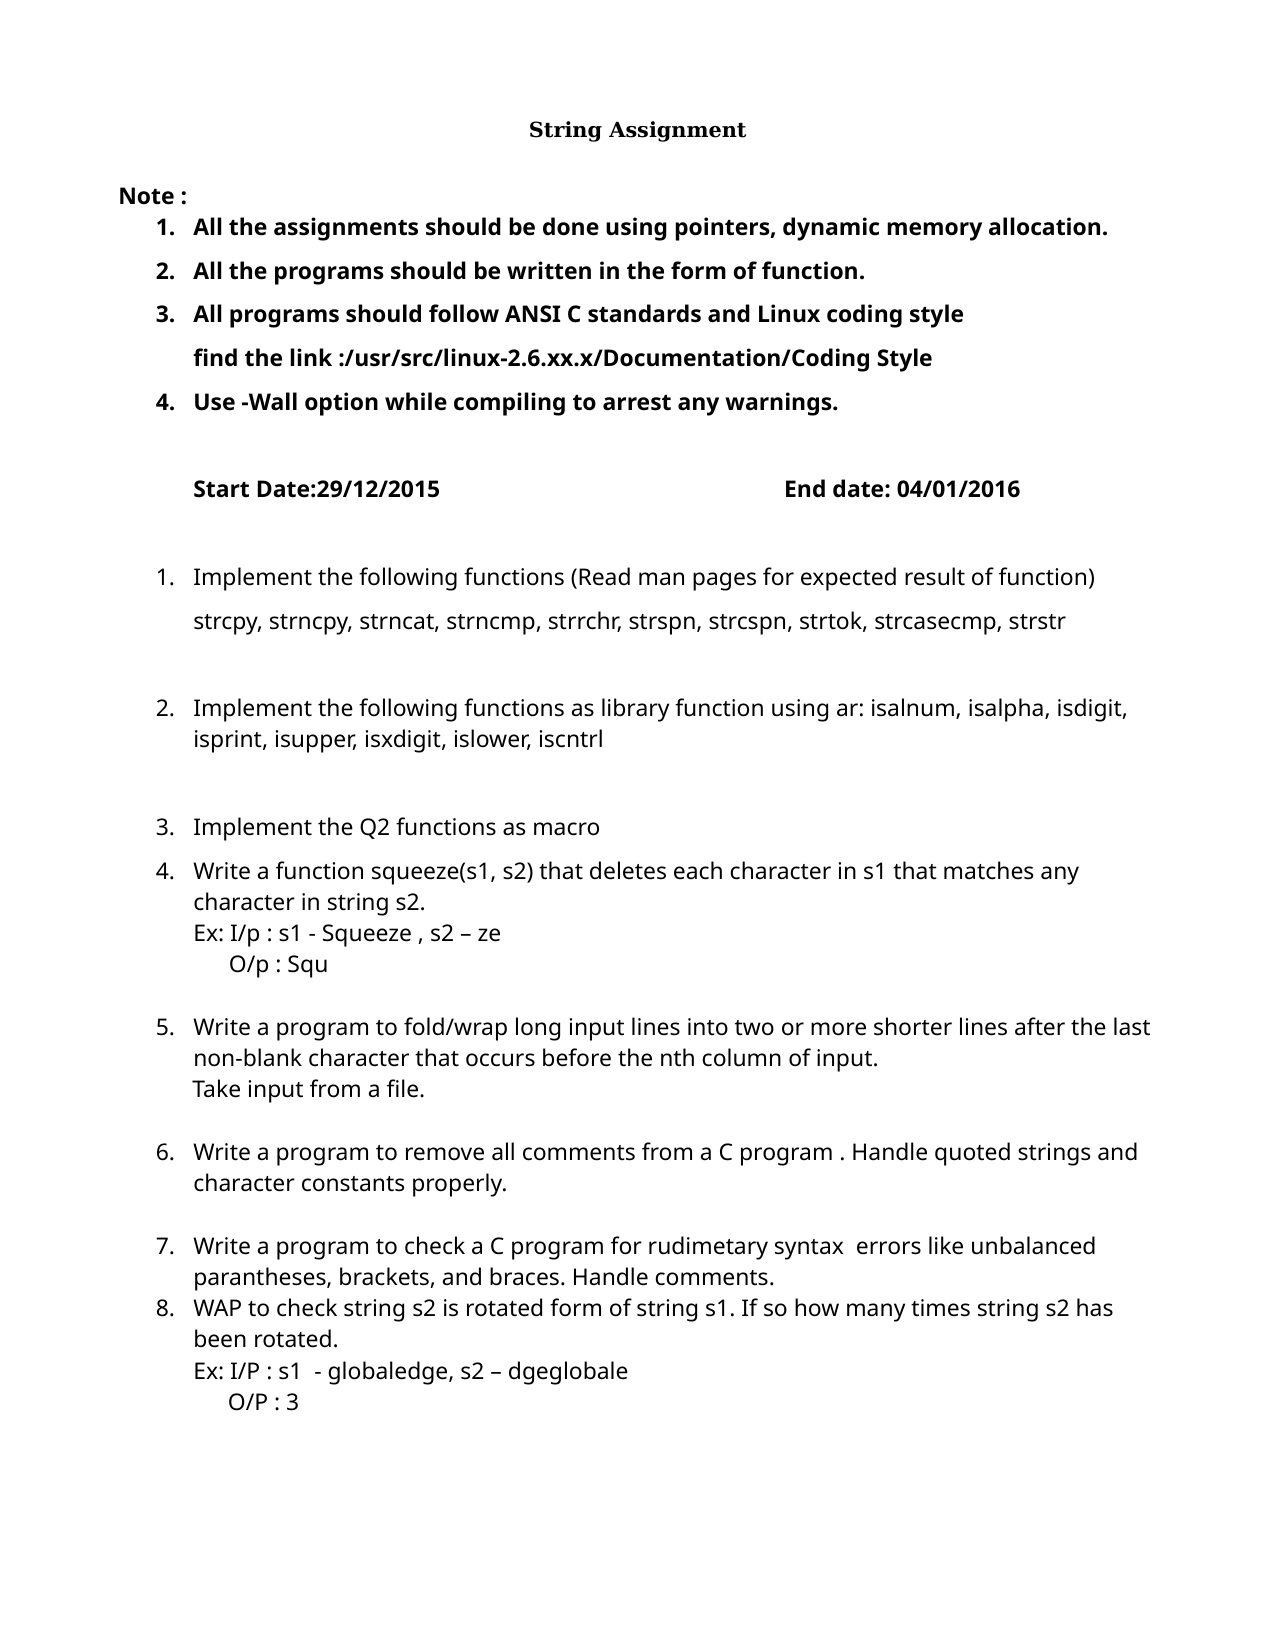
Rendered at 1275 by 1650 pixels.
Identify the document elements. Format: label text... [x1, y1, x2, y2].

list Implement the following functions (Read man pages for expected result of function) [156, 561, 1157, 592]
list Write a program to fold/wrap long input lines into two or more shorter lines after the last non-blank character that occurs before the nth column of input. [156, 1011, 1157, 1073]
list Implement the following functions as library function using ar: isalnum, isalpha, isdigit, isprint, isupper, isxdigit, islower, iscntrl [156, 692, 1157, 754]
list Write a program to check a C program for rudimetary syntax errors like unbalanced parantheses, brackets, and braces. Handle comments. [156, 1229, 1157, 1292]
list O/p : Squ [156, 948, 1157, 979]
list Ex: I/P : s1 - globaledge, s2 – dgeglobale [156, 1354, 1157, 1386]
list Ex: I/p : s1 - Squeeze , s2 – ze [156, 917, 1157, 948]
list strcpy, strncpy, strncat, strncmp, strrchr, strspn, strcspn, strtok, strcasecmp, strstr [156, 604, 1157, 636]
title Note : [118, 179, 1157, 211]
list Write a program to remove all comments from a C program . Handle quoted strings and character constants properly. [156, 1136, 1157, 1198]
list Use -Wall option while compiling to arrest any warnings. [156, 386, 1157, 417]
text O/P : 3 [118, 1386, 1157, 1417]
title String Assignment [118, 118, 1157, 143]
list All the assignments should be done using pointers, dynamic memory allocation. [156, 211, 1157, 242]
list All the programs should be written in the form of function. [156, 254, 1157, 286]
list Implement the Q2 functions as macro [156, 811, 1157, 842]
list WAP to check string s2 is rotated form of string s1. If so how many times string s2 has been rotated. [156, 1292, 1157, 1354]
list find the link :/usr/src/linux-2.6.xx.x/Documentation/Coding Style [156, 342, 1157, 373]
list Write a function squeeze(s1, s2) that deletes each character in s1 that matches any character in string s2. [156, 854, 1157, 917]
list All programs should follow ANSI C standards and Linux coding style [156, 298, 1157, 329]
list Start Date:29/12/2015 End date: 04/01/2016 [156, 473, 1157, 504]
text Take input from a file. [118, 1073, 1157, 1104]
